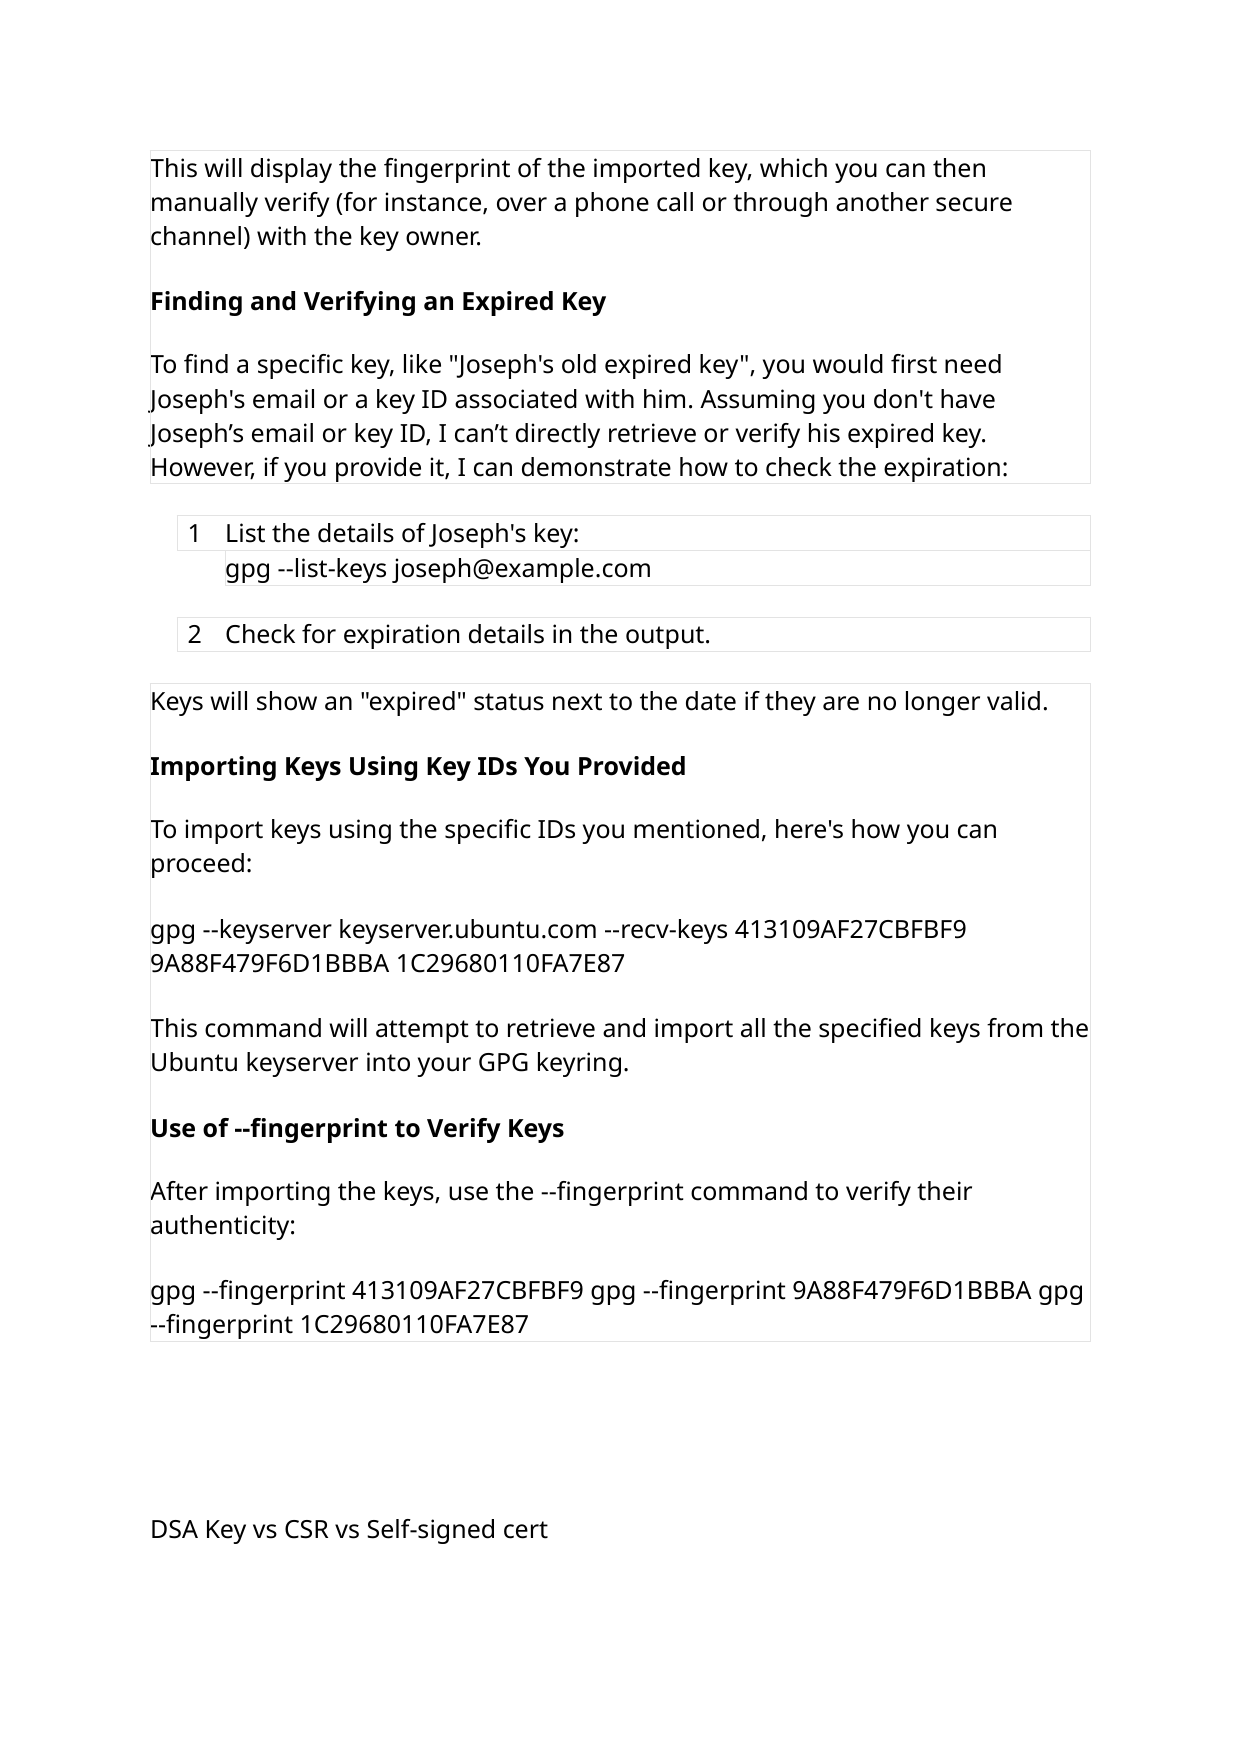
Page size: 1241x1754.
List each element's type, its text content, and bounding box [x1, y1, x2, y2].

text To import keys using the specific IDs you mentioned, here's how you can proceed: [151, 812, 1090, 880]
text This command will attempt to retrieve and import all the specified keys from the Ubuntu keyserver into your GPG keyring. [151, 1010, 1090, 1079]
subtitle Importing Keys Using Key IDs You Provided [151, 748, 1090, 783]
subtitle Use of --fingerprint to Verify Keys [151, 1110, 1090, 1144]
text gpg --list-keys joseph@example.com [226, 551, 1090, 585]
text After importing the keys, use the --fingerprint command to verify their authenticity: [151, 1173, 1090, 1242]
text To find a specific key, like "Joseph's old expired key", you would first need Joseph's email or a key ID associated with him. Assuming you don't have Joseph’s email or key ID, I can’t directly retrieve or verify his expired key. However, if you provide it, I can demonstrate how to check the expiration: [151, 347, 1090, 483]
text This will display the fingerprint of the imported key, which you can then manually verify (for instance, over a phone call or through another secure channel) with the key owner. [151, 151, 1090, 253]
text DSA Key vs CSR vs Self-signed cert [150, 1512, 1090, 1546]
list List the details of Joseph's key: [178, 516, 1090, 550]
text gpg --keyserver keyserver.ubuntu.com --recv-keys 413109AF27CBFBF9 9A88F479F6D1BBBA 1C29680110FA7E87 [151, 911, 1090, 979]
text gpg --fingerprint 413109AF27CBFBF9 gpg --fingerprint 9A88F479F6D1BBBA gpg --fingerprint 1C29680110FA7E87 [151, 1272, 1090, 1341]
text Keys will show an "expired" status next to the date if they are no longer valid. [151, 684, 1090, 718]
subtitle Finding and Verifying an Expired Key [151, 283, 1090, 318]
list Check for expiration details in the output. [178, 618, 1090, 651]
